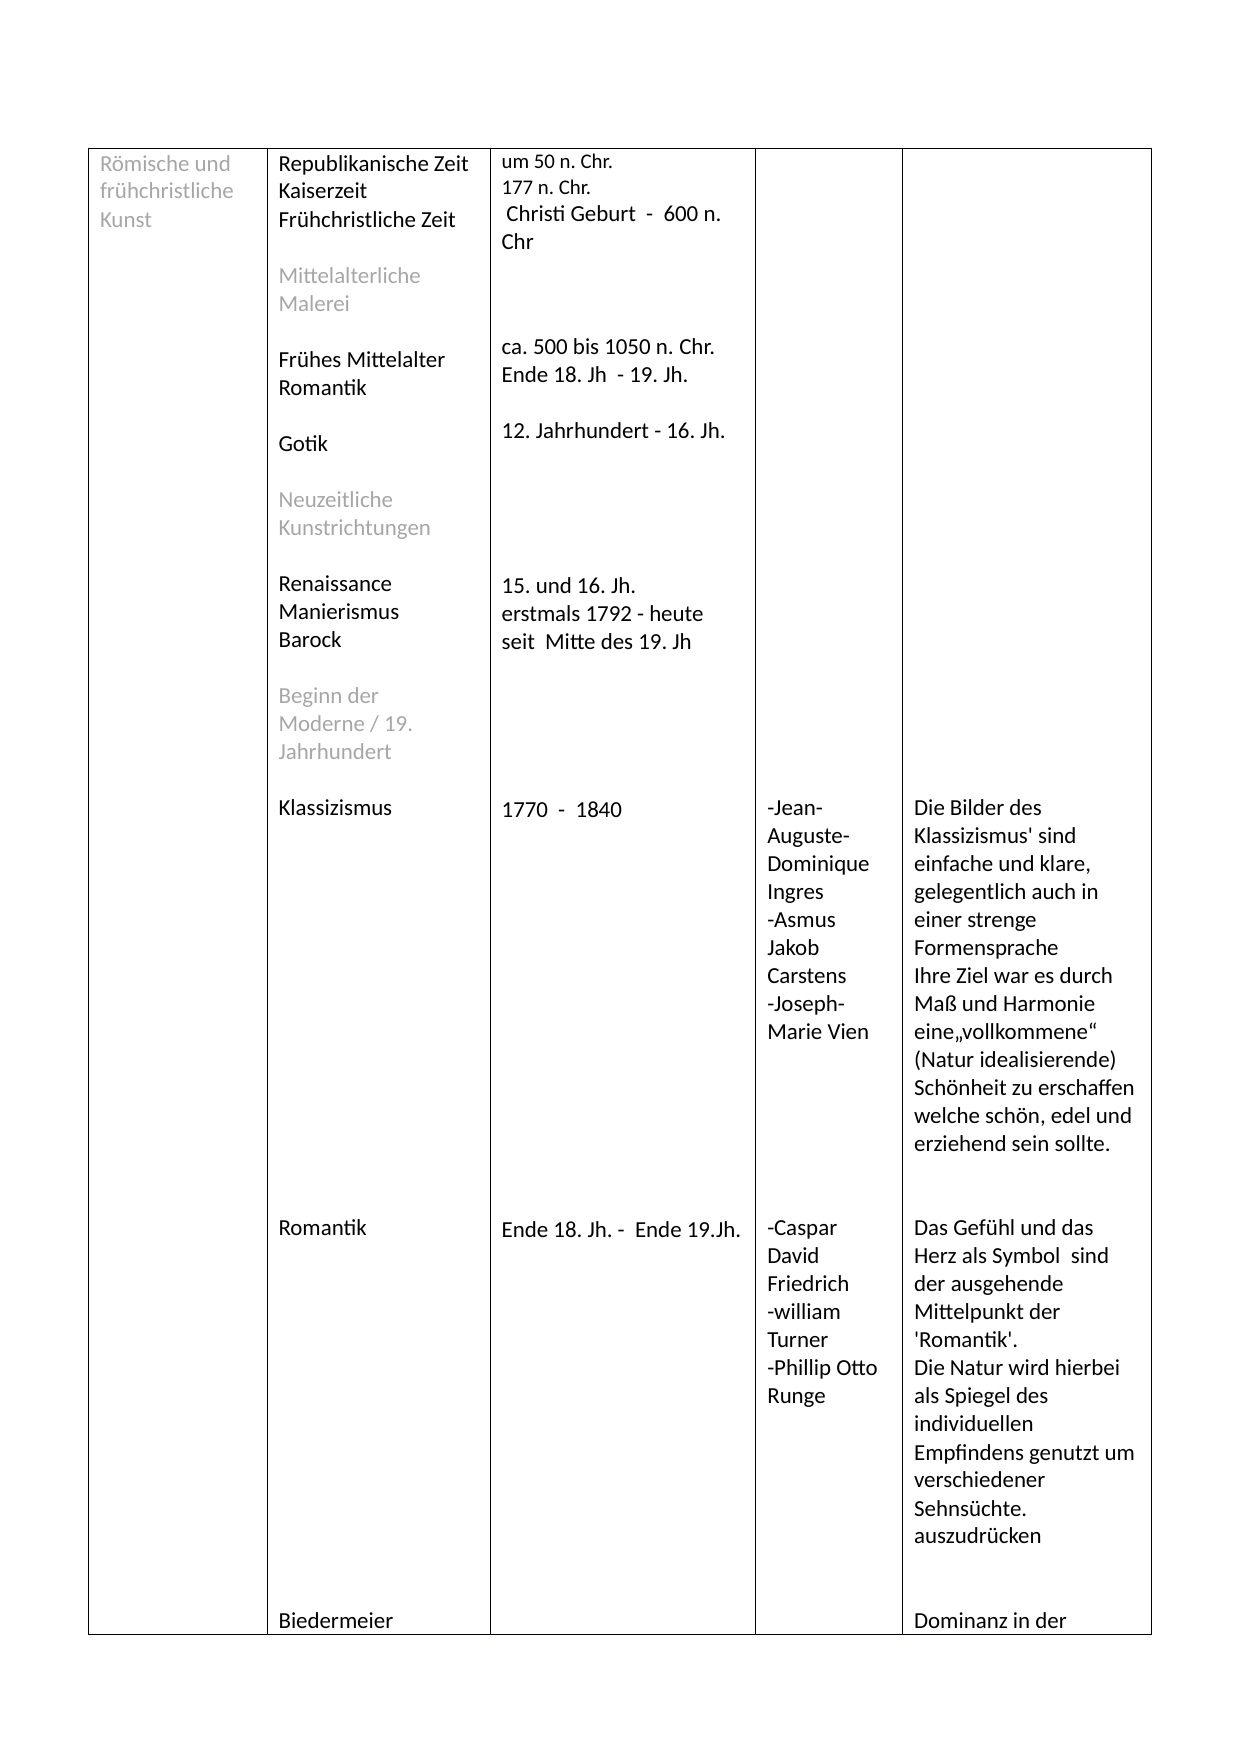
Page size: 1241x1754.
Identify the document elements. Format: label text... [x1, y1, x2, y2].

table_header Republikanische Zeit Kaiserzeit Frühchristliche Zeit Mittelalterliche Malerei Frühes Mittelalter Romantik Gotik Neuzeitliche Kunstrichtungen Renaissance Manierismus Barock Beginn der Moderne / 19. Jahrhundert Klassizismus Romantik Biedermeier [268, 149, 490, 1634]
table_header um 50 n. Chr. 177 n. Chr. Christi Geburt - 600 n. Chr ca. 500 bis 1050 n. Chr. Ende 18. Jh - 19. Jh. 12. Jahrhundert - 16. Jh. 15. und 16. Jh. erstmals 1792 - heute seit Mitte des 19. Jh 1770 - 1840 Ende 18. Jh. - Ende 19.Jh. [491, 149, 755, 1634]
table_header Die Bilder des Klassizismus' sind einfache und klare, gelegentlich auch in einer strenge Formensprache Ihre Ziel war es durch Maß und Harmonie eine„vollkommene“ (Natur idealisierende) Schönheit zu erschaffen welche schön, edel und erziehend sein sollte. Das Gefühl und das Herz als Symbol sind der ausgehende Mittelpunkt der 'Romantik'. Die Natur wird hierbei als Spiegel des individuellen Empfindens genutzt um verschiedener Sehnsüchte. auszudrücken Dominanz in der [903, 149, 1151, 1634]
table_header -Jean-Auguste-Dominique Ingres -Asmus Jakob Carstens -Joseph-Marie Vien -Caspar David Friedrich -william Turner -Phillip Otto Runge [756, 149, 902, 1634]
table_header Römische und frühchristliche Kunst [89, 149, 267, 1634]
